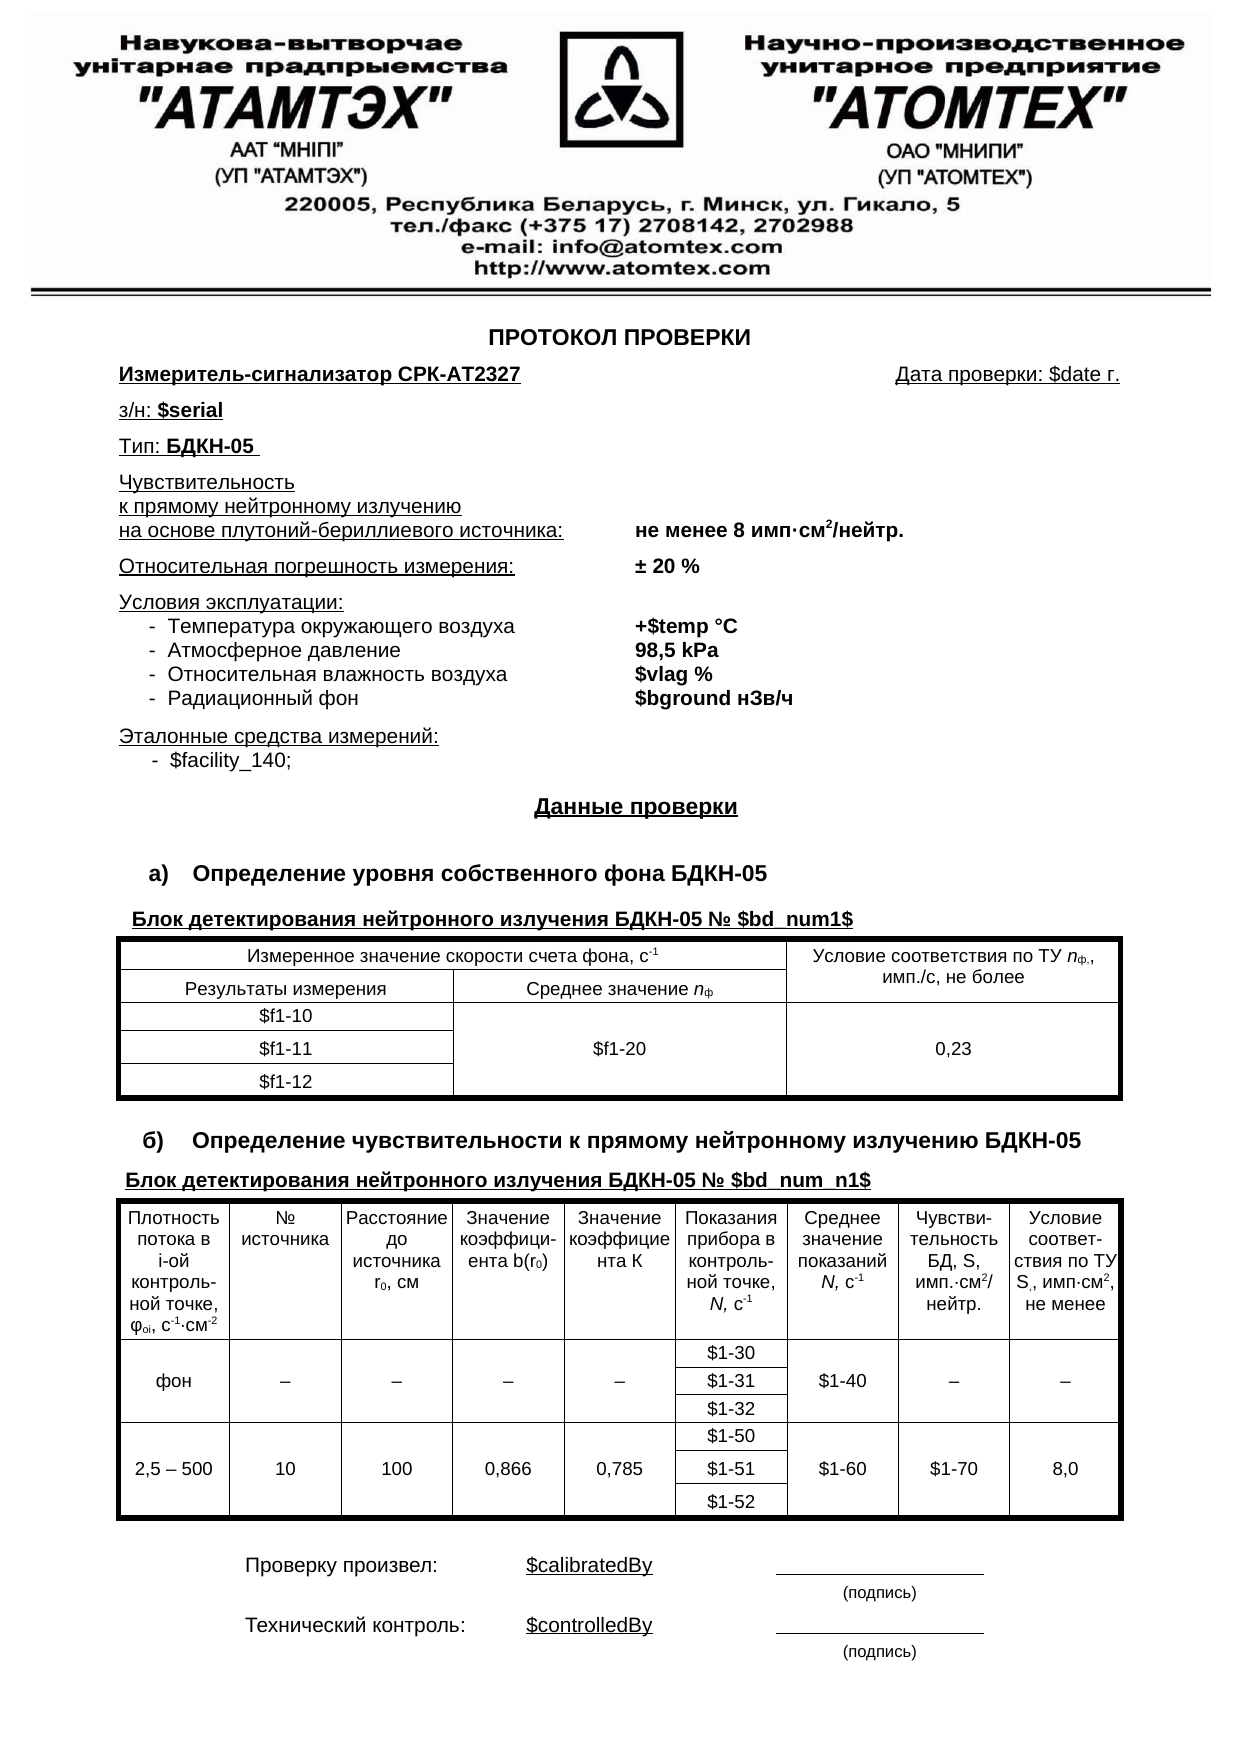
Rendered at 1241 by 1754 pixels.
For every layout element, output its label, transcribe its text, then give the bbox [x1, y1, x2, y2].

table_cell Измеренное значение скорости счета фона, с-1 [121, 942, 786, 969]
text з/н: $serial [119, 398, 1120, 422]
table_cell [521, 1642, 759, 1666]
table_cell Технический контроль: [239, 1607, 521, 1642]
table_cell – [453, 1340, 564, 1422]
table_cell [759, 1607, 1000, 1642]
table_cell $1-30 [676, 1340, 787, 1367]
table_cell – [342, 1340, 452, 1422]
table_cell $1-51 [676, 1451, 787, 1482]
table_cell $1-32 [676, 1395, 787, 1422]
text Данные проверки [151, 793, 1120, 819]
table_cell – [1010, 1340, 1118, 1422]
text - Атмосферное давление 98,5 kPa [149, 637, 1120, 661]
table_cell Плотность потока в i-ой контроль-ной точке, φoi, с-1·см-2 [121, 1204, 229, 1339]
table_cell (подпись) [759, 1583, 1000, 1607]
text - $facility_140; [151, 748, 1120, 772]
text ПРОТОКОЛ ПРОВЕРКИ [119, 323, 1120, 350]
table_cell Расстояние до источника r0, см [342, 1204, 452, 1339]
text а) Определение уровня собственного фона БДКН-05 [119, 860, 1120, 887]
table_cell $f1-20 [454, 1003, 786, 1095]
text - Температура окружающего воздуха +$temp °C [149, 613, 1120, 637]
table_cell $1-60 [788, 1423, 898, 1515]
table_cell $1-52 [676, 1484, 787, 1515]
table_cell [239, 1583, 521, 1607]
table_cell Значение коэффици-ента b(r0) [453, 1204, 564, 1339]
text Эталонные средства измерений: [119, 724, 1120, 748]
text Измеритель-сигнализатор СРК-АТ2327 Дата проверки: $date г. [119, 362, 1120, 386]
table_cell $controlledBy [521, 1607, 759, 1642]
table_cell фон [121, 1340, 229, 1422]
table_cell $1-31 [676, 1368, 787, 1394]
table_cell Условие соответ-ствия по ТУ S,, имп·см2, не менее [1010, 1204, 1118, 1339]
table_cell $1-70 [899, 1423, 1009, 1515]
table_cell $1-50 [676, 1423, 787, 1450]
text к прямому нейтронному излучению [119, 494, 1120, 518]
table_header б) Определение чувствительности к прямому нейтронному излучению БДКН-05 Блок детектирования нейтронного излучения БДКН-05 № $bd_num_n1$ [118, 1128, 1121, 1198]
table_cell (подпись) [759, 1642, 1000, 1666]
table_cell Условие соответствия по ТУ nф,, имп./с, не более [787, 942, 1118, 1002]
table_cell – [899, 1340, 1009, 1422]
text Чувствительность [119, 470, 1120, 494]
table_cell Показания прибора в контроль-ной точке, N, с-1 [676, 1204, 787, 1339]
table_header Блок детектирования нейтронного излучения БДКН-05 № $bd_num1$ [119, 901, 1120, 936]
table_cell $f1-11 [121, 1031, 453, 1063]
text Относительная погрешность измерения: ± 20 % [119, 553, 1120, 577]
table_header $calibratedBy [521, 1548, 759, 1583]
table_cell 10 [230, 1423, 341, 1515]
table_cell 2,5 – 500 [121, 1423, 229, 1515]
table_cell $f1-12 [121, 1064, 453, 1095]
table_cell № источника [230, 1204, 341, 1339]
text - Относительная влажность воздуха $vlag % [149, 661, 1120, 685]
table_cell [521, 1583, 759, 1607]
table_cell Среднее значение показаний N, с-1 [788, 1204, 898, 1339]
table_cell 0,785 [565, 1423, 675, 1515]
table_cell 0,866 [453, 1423, 564, 1515]
table_cell – [565, 1340, 675, 1422]
table_cell 100 [342, 1423, 452, 1515]
table_cell [239, 1642, 521, 1666]
text Условия эксплуатации: [119, 589, 1120, 613]
table_cell 8,0 [1010, 1423, 1118, 1515]
picture [30, 12, 1212, 298]
table_cell – [230, 1340, 341, 1422]
text - Радиационный фон $bground нЗв/ч [149, 685, 1120, 709]
text на основе плутоний-бериллиевого источника: не менее 8 имп·см2/нейтр. [119, 518, 1120, 542]
table_cell Результаты измерения [121, 970, 453, 1002]
table_header Проверку произвел: [239, 1548, 521, 1583]
table_header [759, 1548, 1000, 1583]
table_cell Среднее значение nф [454, 970, 786, 1002]
table_cell $1-40 [788, 1340, 898, 1422]
table_cell Чувстви-тельность БД, S, имп.·см2/ нейтр. [899, 1204, 1009, 1339]
table_cell 0,23 [787, 1003, 1118, 1095]
table_cell $f1-10 [121, 1003, 453, 1030]
text Тип: БДКН-05 [119, 434, 1120, 458]
table_cell Значение коэффициента К [565, 1204, 675, 1339]
